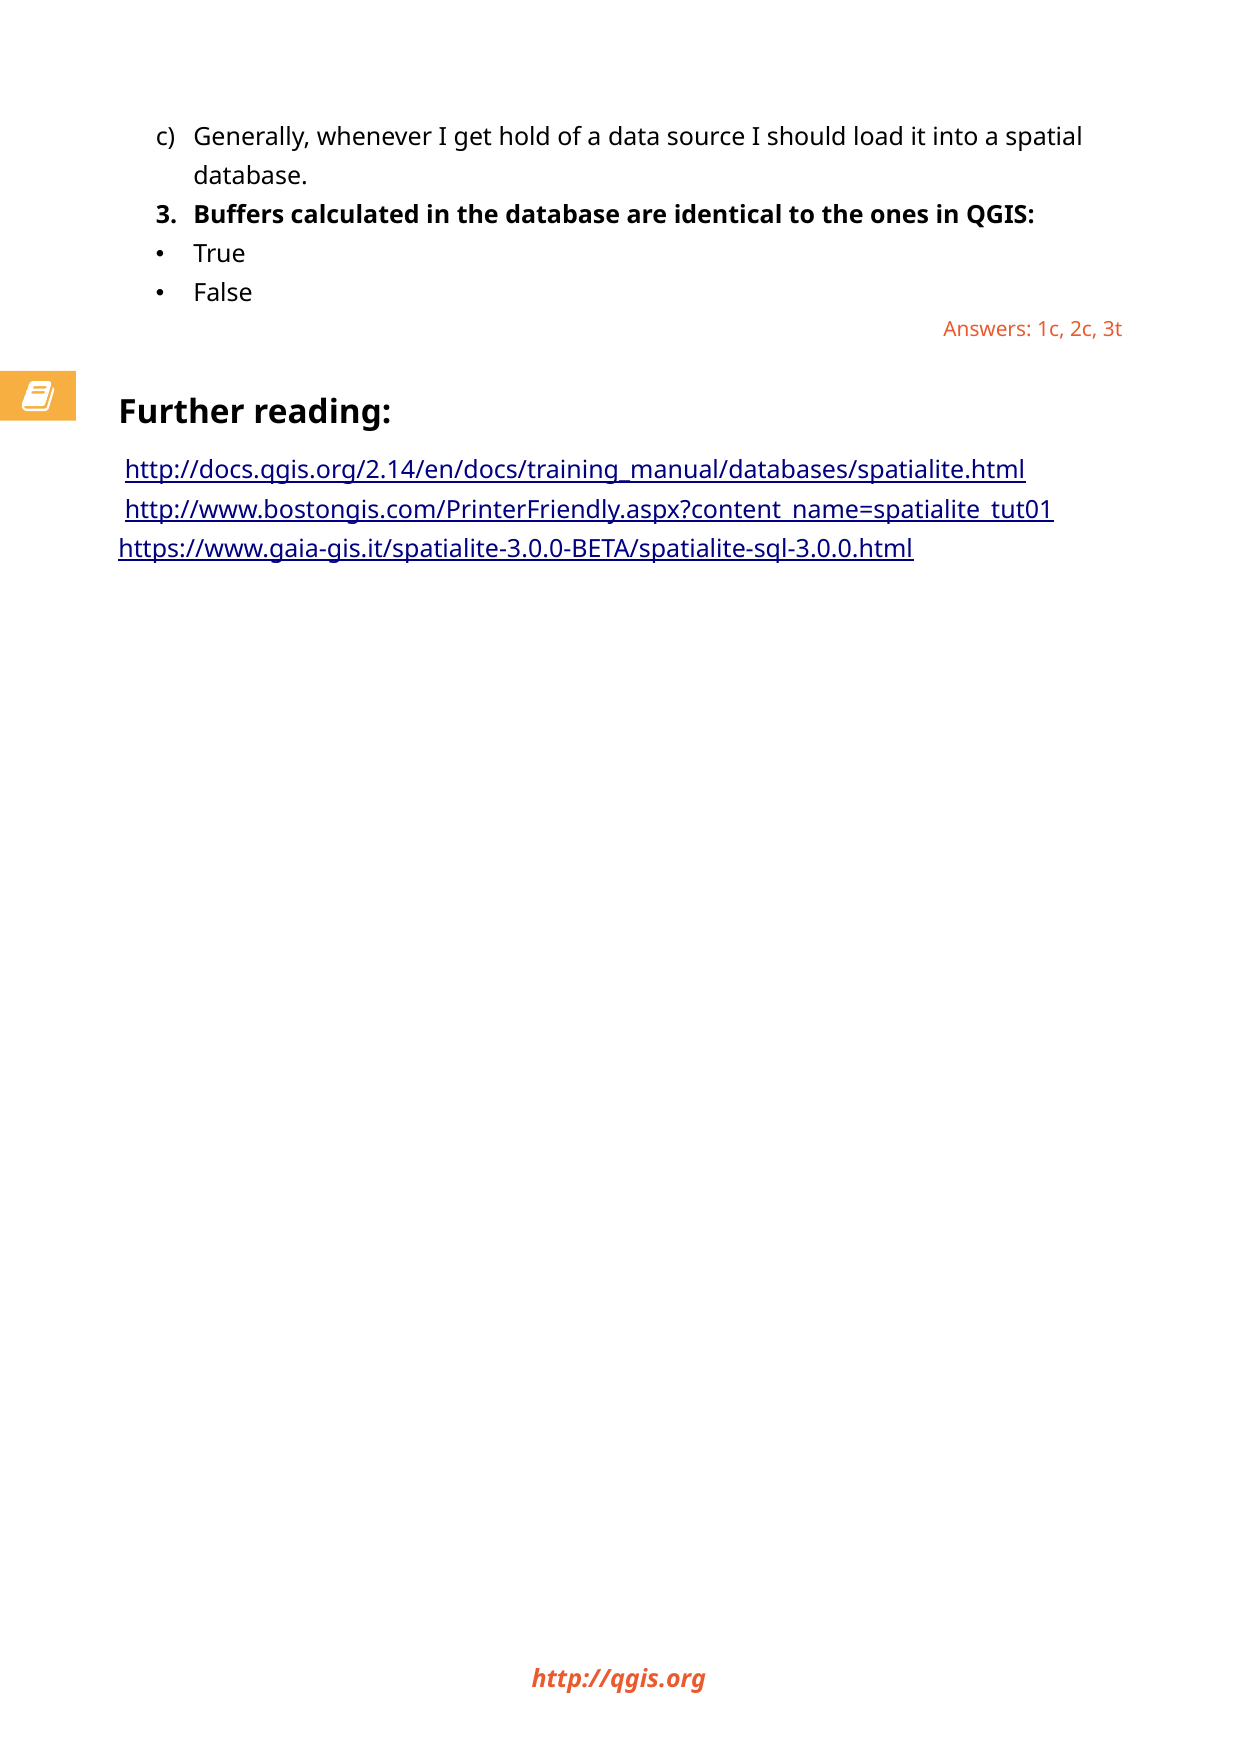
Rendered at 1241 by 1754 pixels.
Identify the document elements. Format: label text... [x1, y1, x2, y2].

list False [156, 275, 1122, 309]
text http://www.bostongis.com/PrinterFriendly.aspx?content_name=spatialite_tut01 [118, 491, 1122, 525]
list Buffers calculated in the database are identical to the ones in QGIS: [156, 196, 1122, 231]
text http://docs.qgis.org/2.14/en/docs/training_manual/databases/spatialite.html [118, 452, 1122, 486]
list True [156, 236, 1122, 270]
text Answers: 1c, 2c, 3t [118, 314, 1122, 342]
text https://www.gaia-gis.it/spatialite-3.0.0-BETA/spatialite-sql-3.0.0.html [118, 531, 1122, 564]
list Generally, whenever I get hold of a data source I should load it into a spatial database. [156, 118, 1122, 191]
subtitle Further reading: [118, 388, 1122, 434]
